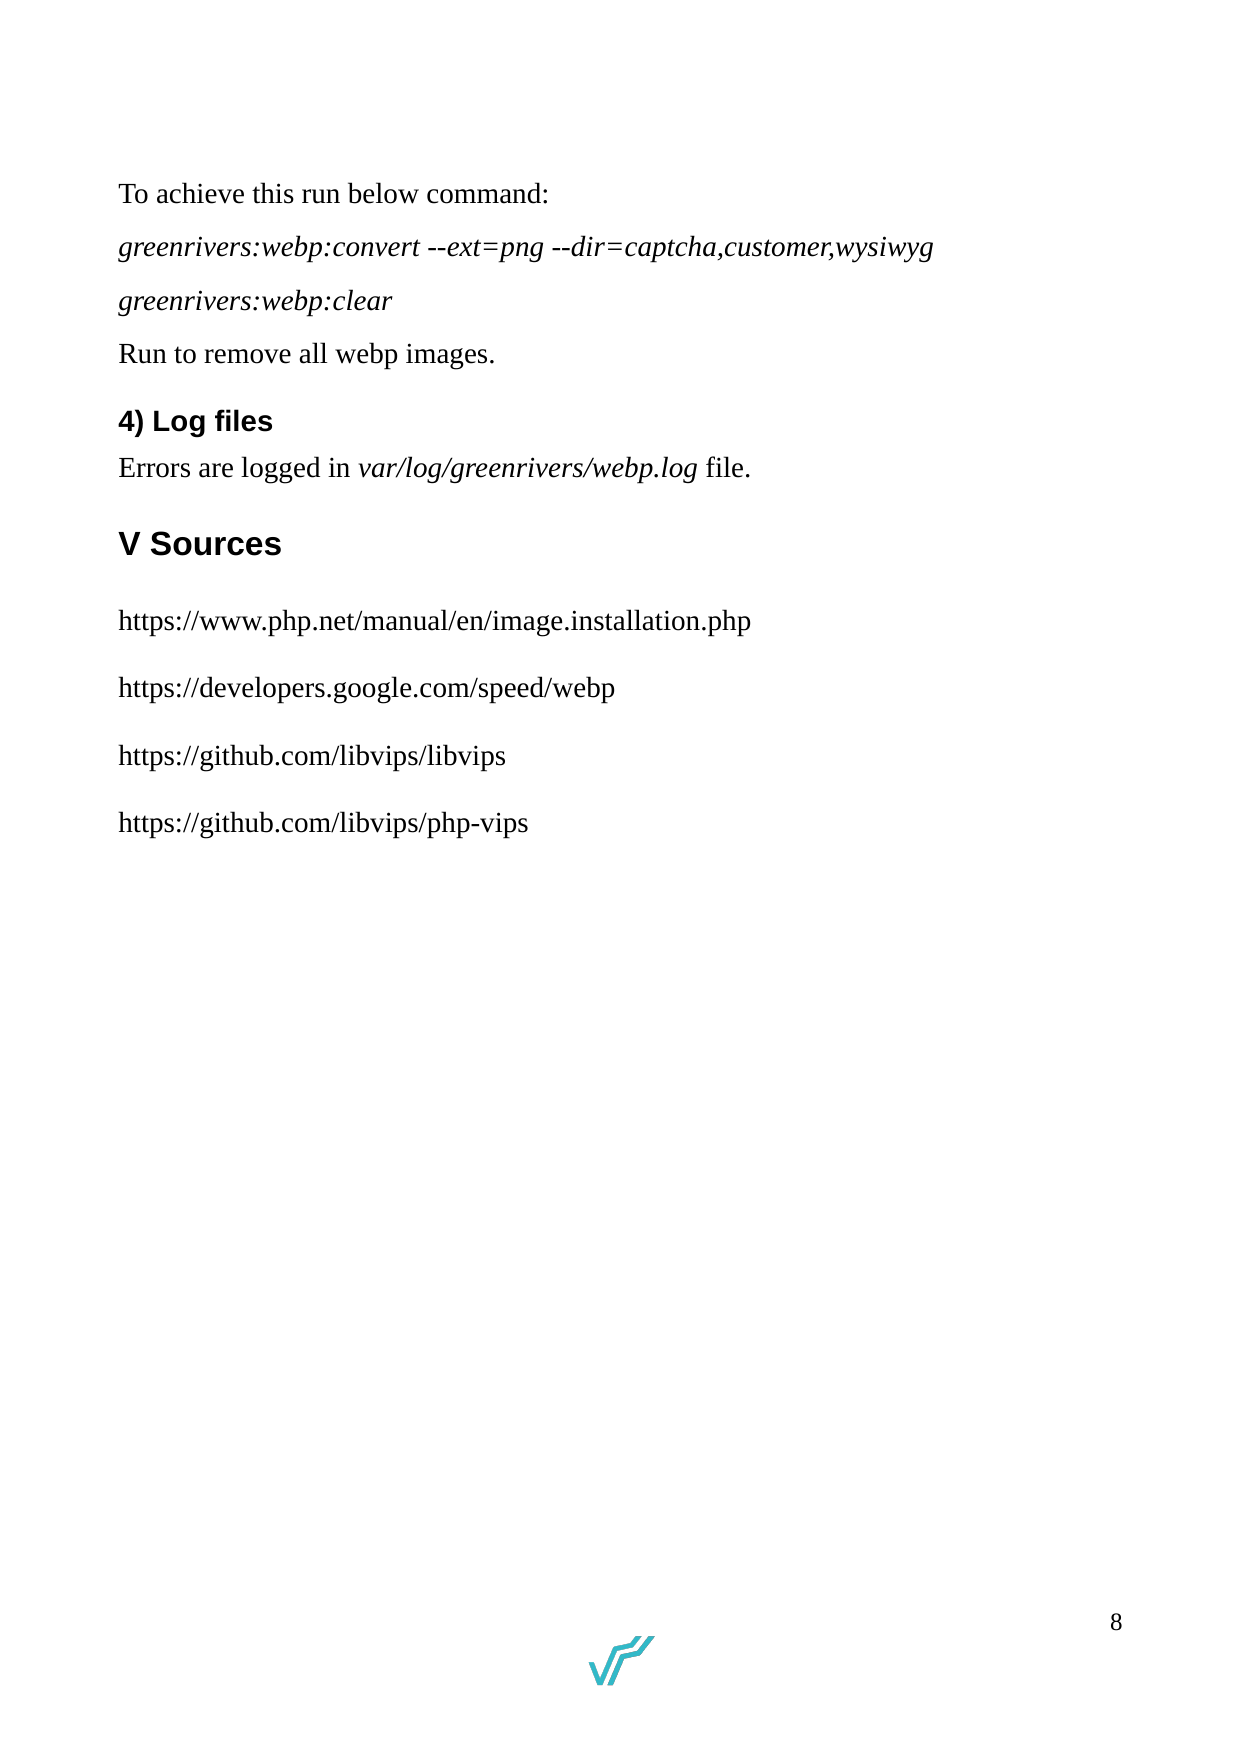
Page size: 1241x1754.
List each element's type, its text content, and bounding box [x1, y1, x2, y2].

text Run to remove all webp images. [118, 336, 1122, 369]
text greenrivers:webp:clear [118, 283, 1122, 316]
text https://github.com/libvips/php-vips [118, 805, 1122, 838]
text https://github.com/libvips/libvips [118, 738, 1122, 771]
picture [584, 1623, 656, 1695]
text https://www.php.net/manual/en/image.installation.php [118, 603, 1122, 637]
subtitle 4) Log files [118, 403, 1122, 437]
text Errors are logged in var/log/greenrivers/webp.log file. [118, 450, 1122, 483]
text https://developers.google.com/speed/webp [118, 671, 1122, 704]
subtitle V Sources [118, 524, 1122, 562]
text greenrivers:webp:convert --ext=png --dir=captcha,customer,wysiwyg [118, 229, 1122, 263]
text To achieve this run below command: [118, 176, 1122, 210]
